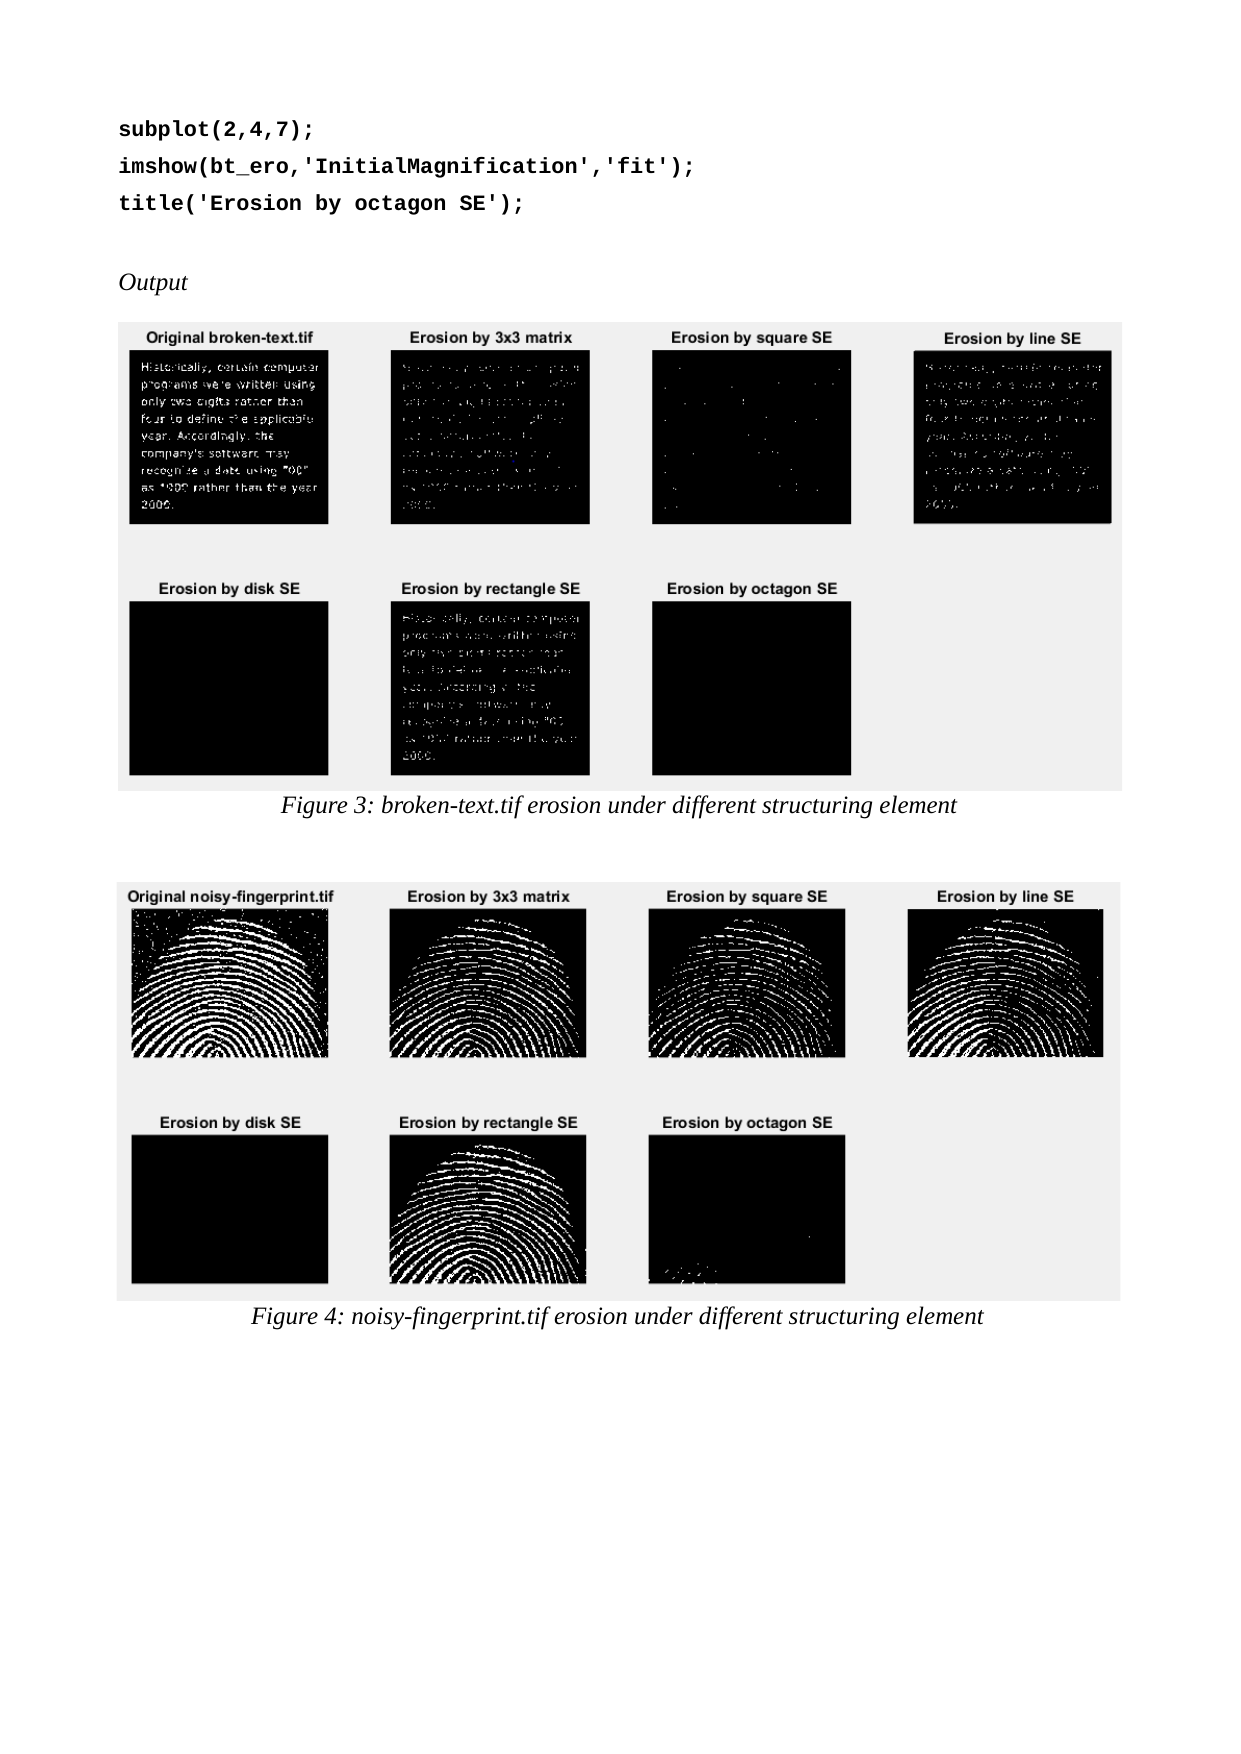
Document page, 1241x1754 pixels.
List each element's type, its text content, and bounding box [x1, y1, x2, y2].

subtitle Output [118, 267, 1122, 296]
text Figure 3: broken-text.tif erosion under different structuring element [118, 791, 1122, 819]
text Figure 4: noisy-fingerprint.tif erosion under different structuring element [117, 1301, 1121, 1329]
text subplot(2,4,7); [118, 118, 1122, 143]
text imshow(bt_ero,'InitialMagnification','fit'); [118, 155, 1122, 180]
text title('Erosion by octagon SE'); [118, 192, 1122, 217]
picture [118, 322, 1123, 791]
picture [116, 882, 1121, 1301]
